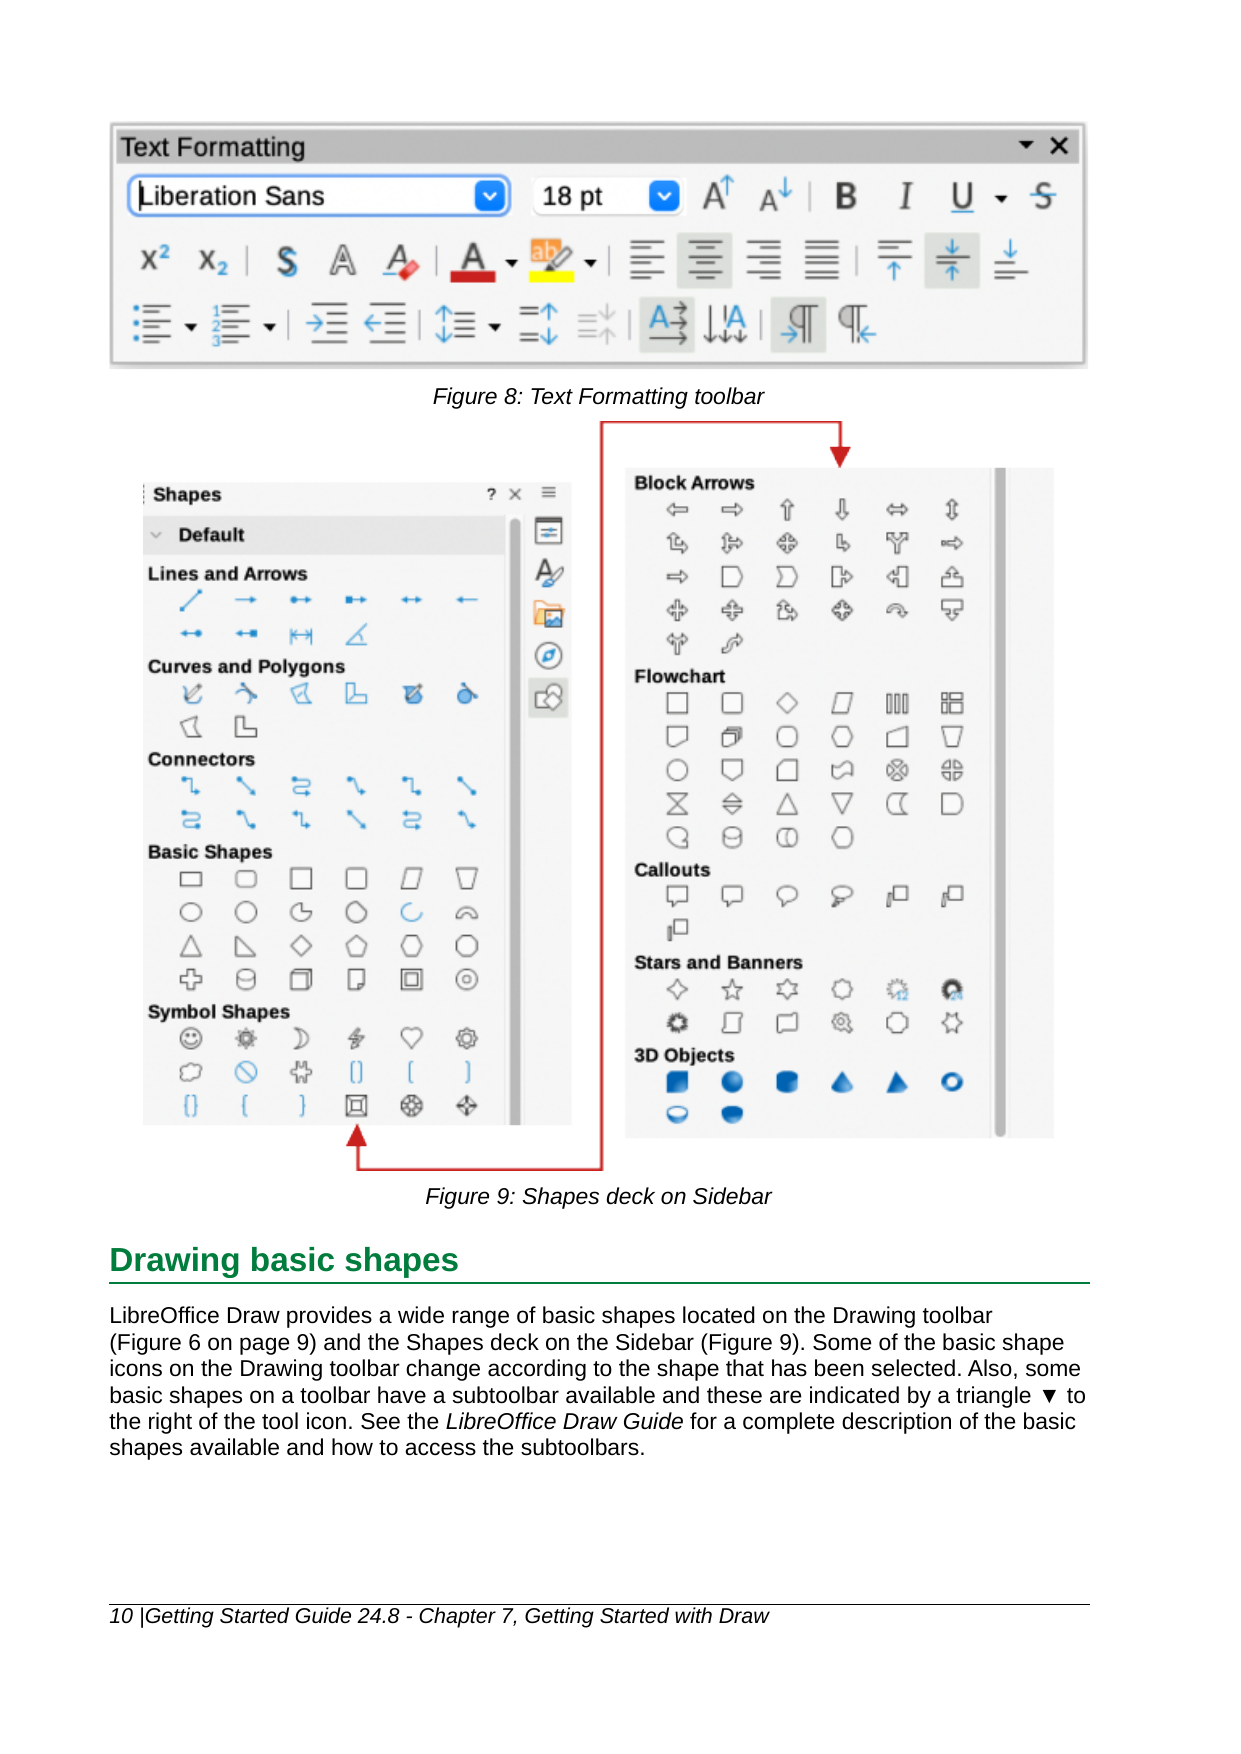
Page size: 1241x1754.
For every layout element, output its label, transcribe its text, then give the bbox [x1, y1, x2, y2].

text LibreOffice Draw provides a wide range of basic shapes located on the Drawing toolbar (Figure 6 on page 9) and the Shapes deck on the Sidebar (Figure 9). Some of the basic shape icons on the Drawing toolbar change according to the shape that has been selected. Also, some basic shapes on a toolbar have a subtoolbar available and these are indicated by a triangle ▼ to the right of the tool icon. See the LibreOffice Draw Guide for a complete description of the basic shapes available and how to access the subtoolbars. [109, 1302, 1090, 1461]
picture [143, 421, 1056, 1171]
picture [109, 121, 1090, 371]
subtitle Drawing basic shapes [109, 1240, 1090, 1282]
text Figure 8: Text Formatting toolbar [109, 383, 1090, 409]
text Figure 9: Shapes deck on Sidebar [143, 1183, 1056, 1209]
